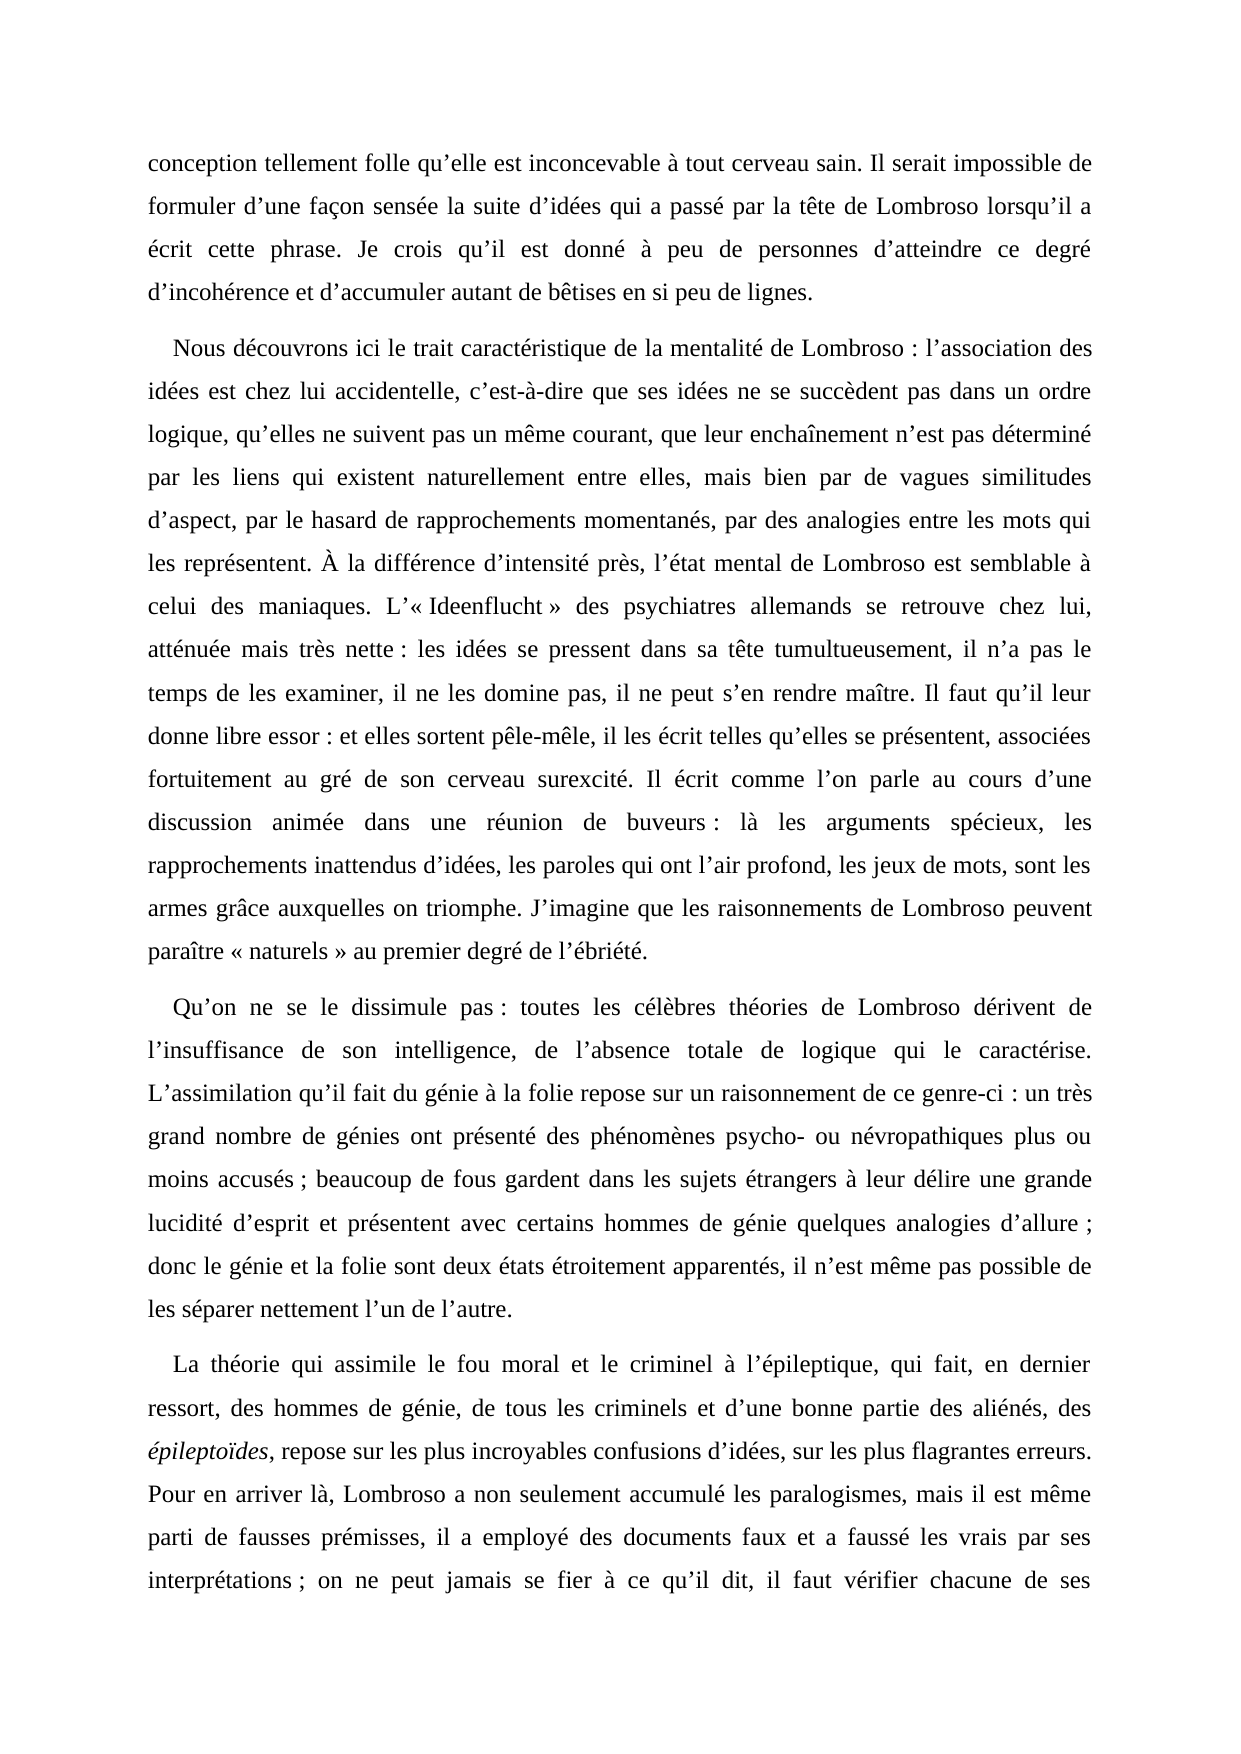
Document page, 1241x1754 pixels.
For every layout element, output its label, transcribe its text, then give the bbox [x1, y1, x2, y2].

text conception tellement folle qu’elle est inconcevable à tout cerveau sain. Il serait impossible de formuler d’une façon sensée la suite d’idées qui a passé par la tête de Lombroso lorsqu’il a écrit cette phrase. Je crois qu’il est donné à peu de personnes d’atteindre ce degré d’incohérence et d’accumuler autant de bêtises en si peu de lignes. [148, 148, 1093, 306]
text La théorie qui assimile le fou moral et le criminel à l’épileptique, qui fait, en dernier ressort, des hommes de génie, de tous les criminels et d’une bonne partie des aliénés, des épileptoïdes, repose sur les plus incroyables confusions d’idées, sur les plus flagrantes erreurs. Pour en arriver là, Lombroso a non seulement accumulé les paralogismes, mais il est même parti de fausses prémisses, il a employé des documents faux et a faussé les vrais par ses interprétations ; on ne peut jamais se fier à ce qu’il dit, il faut vérifier chacune de ses [148, 1349, 1093, 1594]
text Nous découvrons ici le trait caractéristique de la mentalité de Lombroso : l’association des idées est chez lui accidentelle, c’est-à-dire que ses idées ne se succèdent pas dans un ordre logique, qu’elles ne suivent pas un même courant, que leur enchaînement n’est pas déterminé par les liens qui existent naturellement entre elles, mais bien par de vagues similitudes d’aspect, par le hasard de rapprochements momentanés, par des analogies entre les mots qui les représentent. À la différence d’intensité près, l’état mental de Lombroso est semblable à celui des maniaques. L’« Ideenflucht » des psychiatres allemands se retrouve chez lui, atténuée mais très nette : les idées se pressent dans sa tête tumultueusement, il n’a pas le temps de les examiner, il ne les domine pas, il ne peut s’en rendre maître. Il faut qu’il leur donne libre essor : et elles sortent pêle-mêle, il les écrit telles qu’elles se présentent, associées fortuitement au gré de son cerveau surexcité. Il écrit comme l’on parle au cours d’une discussion animée dans une réunion de buveurs : là les arguments spécieux, les rapprochements inattendus d’idées, les paroles qui ont l’air profond, les jeux de mots, sont les armes grâce auxquelles on triomphe. J’imagine que les raisonnements de Lombroso peuvent paraître « naturels » au premier degré de l’ébriété. [148, 333, 1093, 965]
text Qu’on ne se le dissimule pas : toutes les célèbres théories de Lombroso dérivent de l’insuffisance de son intelligence, de l’absence totale de logique qui le caractérise. L’assimilation qu’il fait du génie à la folie repose sur un raisonnement de ce genre-ci : un très grand nombre de génies ont présenté des phénomènes psycho- ou névropathiques plus ou moins accusés ; beaucoup de fous gardent dans les sujets étrangers à leur délire une grande lucidité d’esprit et présentent avec certains hommes de génie quelques analogies d’allure ; donc le génie et la folie sont deux états étroitement apparentés, il n’est même pas possible de les séparer nettement l’un de l’autre. [148, 992, 1093, 1323]
